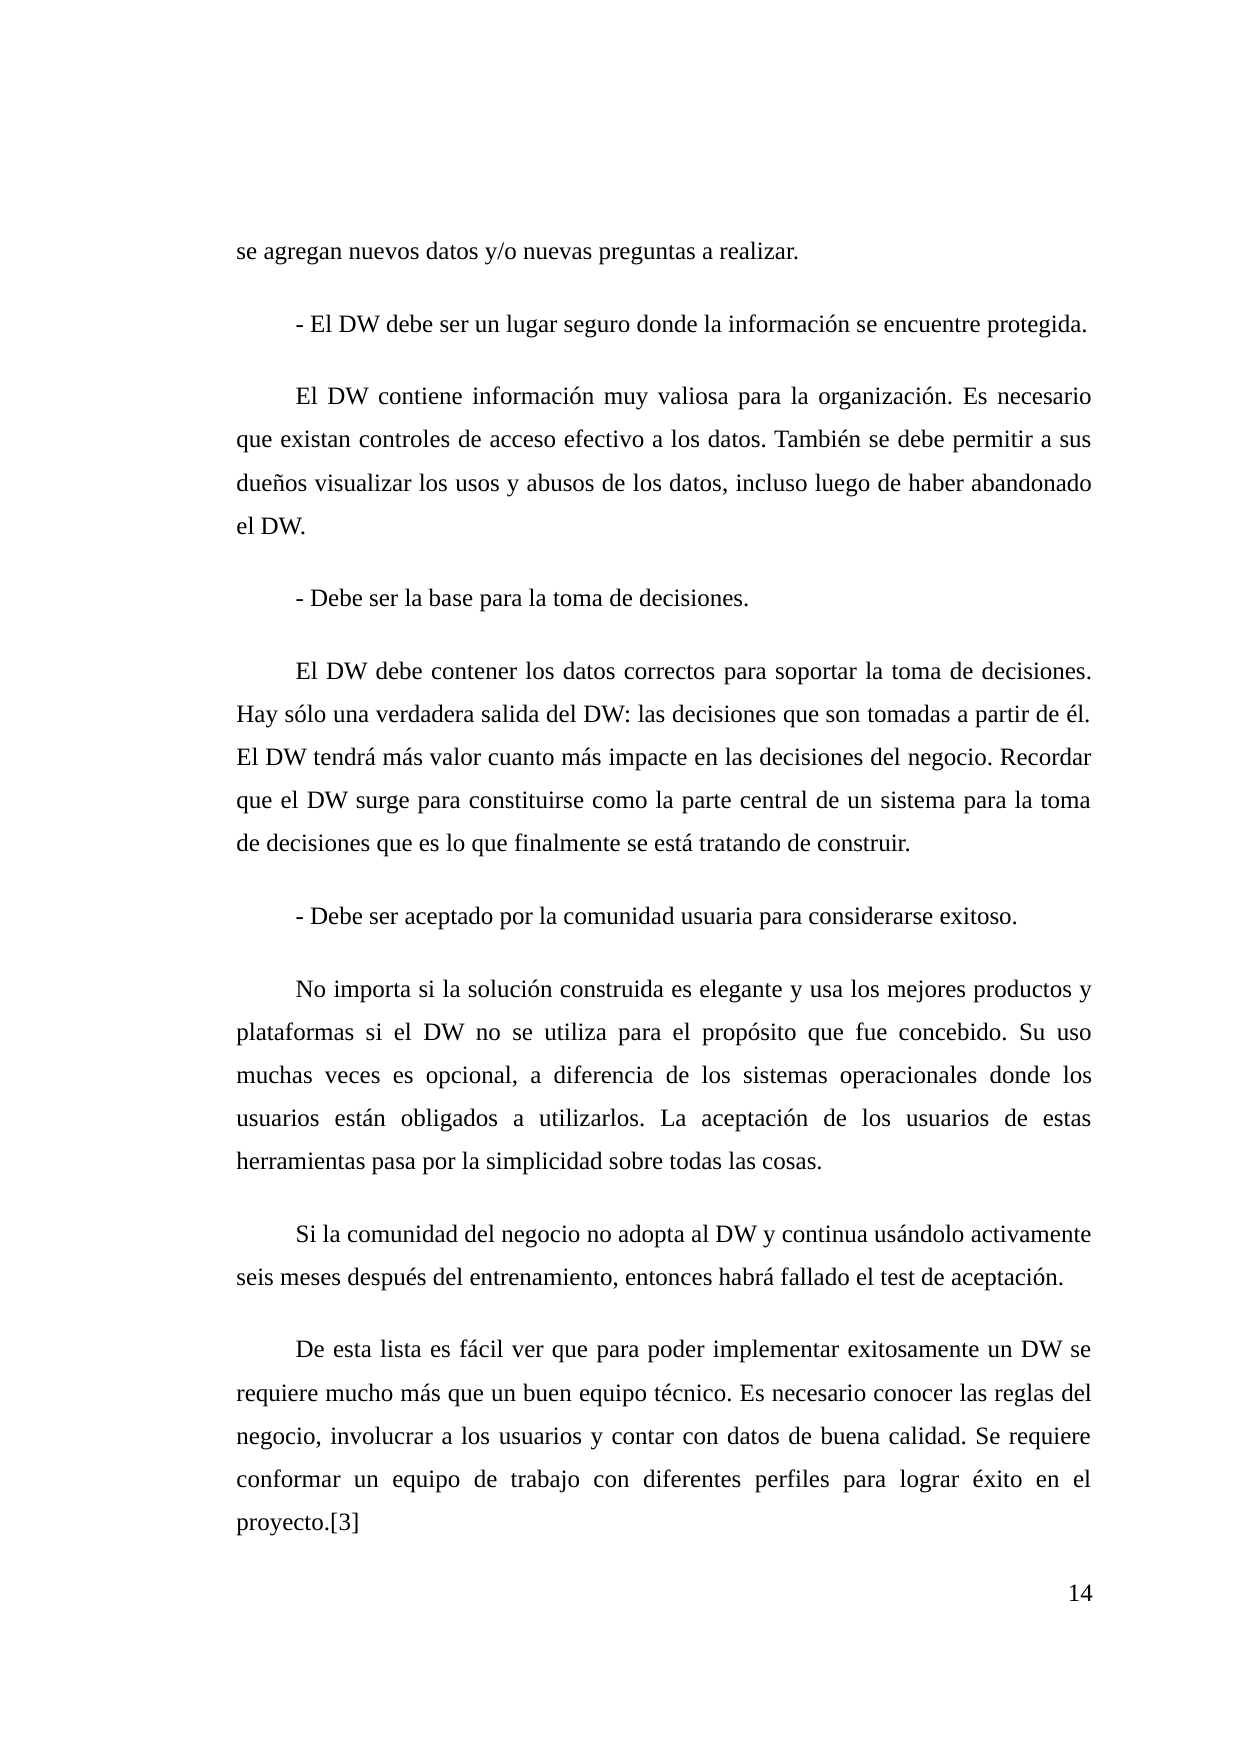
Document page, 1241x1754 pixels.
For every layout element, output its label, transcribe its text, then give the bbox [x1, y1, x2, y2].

text - Debe ser aceptado por la comunidad usuaria para considerarse exitoso. [236, 901, 1093, 930]
text se agregan nuevos datos y/o nuevas preguntas a realizar. [236, 236, 1093, 265]
text - Debe ser la base para la toma de decisiones. [236, 583, 1093, 612]
text El DW debe contener los datos correctos para soportar la toma de decisiones. Hay sólo una verdadera salida del DW: las decisiones que son tomadas a partir de él. El DW tendrá más valor cuanto más impacte en las decisiones del negocio. Recordar que el DW surge para constituirse como la parte central de un sistema para la toma de decisiones que es lo que finalmente se está tratando de construir. [236, 656, 1093, 857]
text El DW contiene información muy valiosa para la organización. Es necesario que existan controles de acceso efectivo a los datos. También se debe permitir a sus dueños visualizar los usos y abusos de los datos, incluso luego de haber abandonado el DW. [236, 381, 1093, 539]
text No importa si la solución construida es elegante y usa los mejores productos y plataformas si el DW no se utiliza para el propósito que fue concebido. Su uso muchas veces es opcional, a diferencia de los sistemas operacionales donde los usuarios están obligados a utilizarlos. La aceptación de los usuarios de estas herramientas pasa por la simplicidad sobre todas las cosas. [236, 974, 1093, 1175]
text - El DW debe ser un lugar seguro donde la información se encuentre protegida. [236, 309, 1093, 338]
text De esta lista es fácil ver que para poder implementar exitosamente un DW se requiere mucho más que un buen equipo técnico. Es necesario conocer las reglas del negocio, involucrar a los usuarios y contar con datos de buena calidad. Se requiere conformar un equipo de trabajo con diferentes perfiles para lograr éxito en el proyecto.[3] [236, 1334, 1093, 1536]
text Si la comunidad del negocio no adopta al DW y continua usándolo activamente seis meses después del entrenamiento, entonces habrá fallado el test de aceptación. [236, 1219, 1093, 1291]
